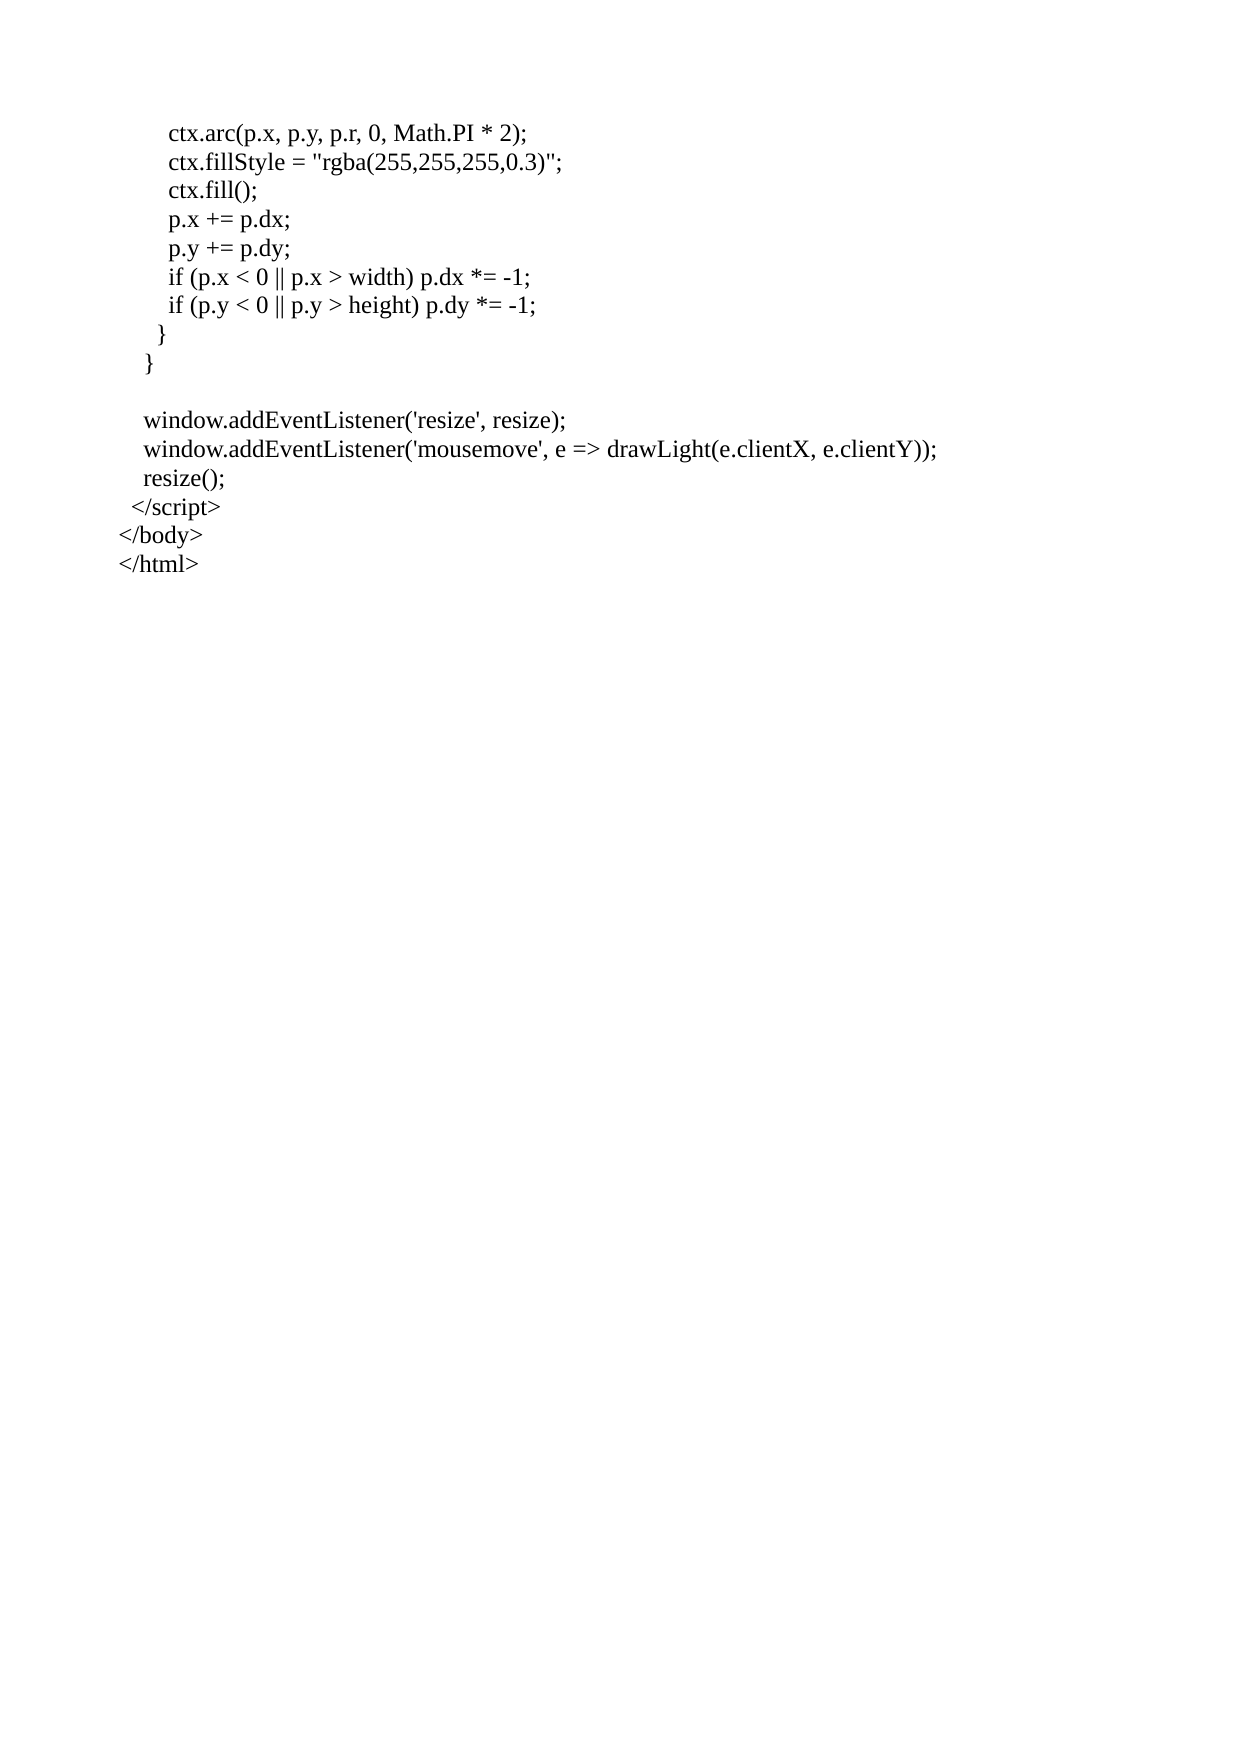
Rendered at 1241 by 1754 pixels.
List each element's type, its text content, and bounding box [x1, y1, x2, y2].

text </html> [118, 549, 1122, 578]
text p.x += p.dx; [118, 204, 1122, 233]
text ctx.fillStyle = "rgba(255,255,255,0.3)"; [118, 147, 1122, 176]
text window.addEventListener('mousemove', e => drawLight(e.clientX, e.clientY)); [118, 434, 1122, 463]
text if (p.y < 0 || p.y > height) p.dy *= -1; [118, 291, 1122, 319]
text window.addEventListener('resize', resize); [118, 406, 1122, 434]
text p.y += p.dy; [118, 233, 1122, 262]
text ctx.fill(); [118, 176, 1122, 204]
text } [118, 319, 1122, 348]
text } [118, 348, 1122, 377]
text resize(); [118, 463, 1122, 492]
text ctx.arc(p.x, p.y, p.r, 0, Math.PI * 2); [118, 118, 1122, 147]
text if (p.x < 0 || p.x > width) p.dx *= -1; [118, 262, 1122, 291]
text </script> [118, 492, 1122, 521]
text </body> [118, 521, 1122, 549]
